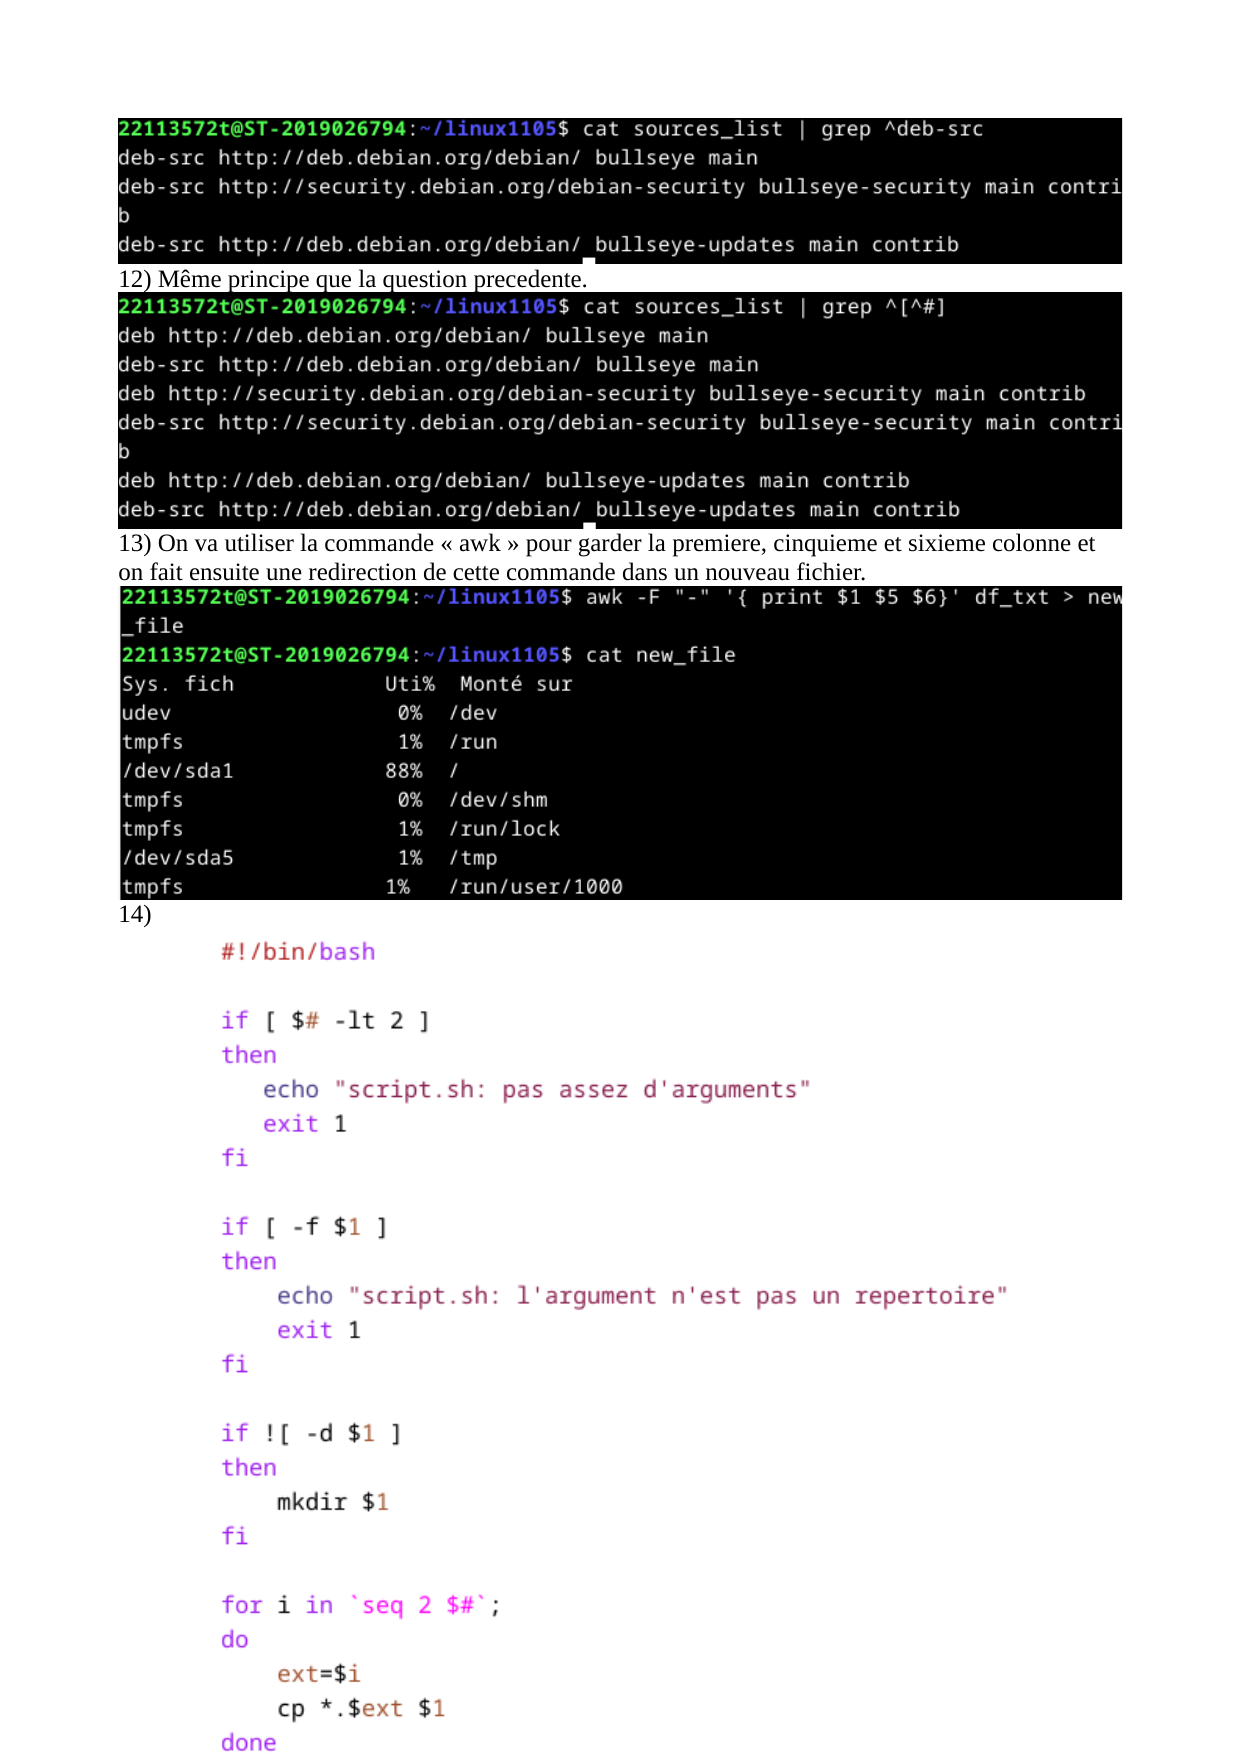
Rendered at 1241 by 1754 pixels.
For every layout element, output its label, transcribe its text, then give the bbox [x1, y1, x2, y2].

text 12) Même principe que la question precedente. [118, 264, 1122, 292]
picture [118, 118, 1123, 264]
picture [118, 292, 1123, 529]
picture [118, 586, 1123, 900]
text 14) [118, 900, 1122, 928]
text 13) On va utiliser la commande « awk » pour garder la premiere, cinquieme et sixieme colonne et on fait ensuite une redirection de cette commande dans un nouveau fichier. [118, 529, 1122, 586]
picture [221, 935, 1019, 1754]
